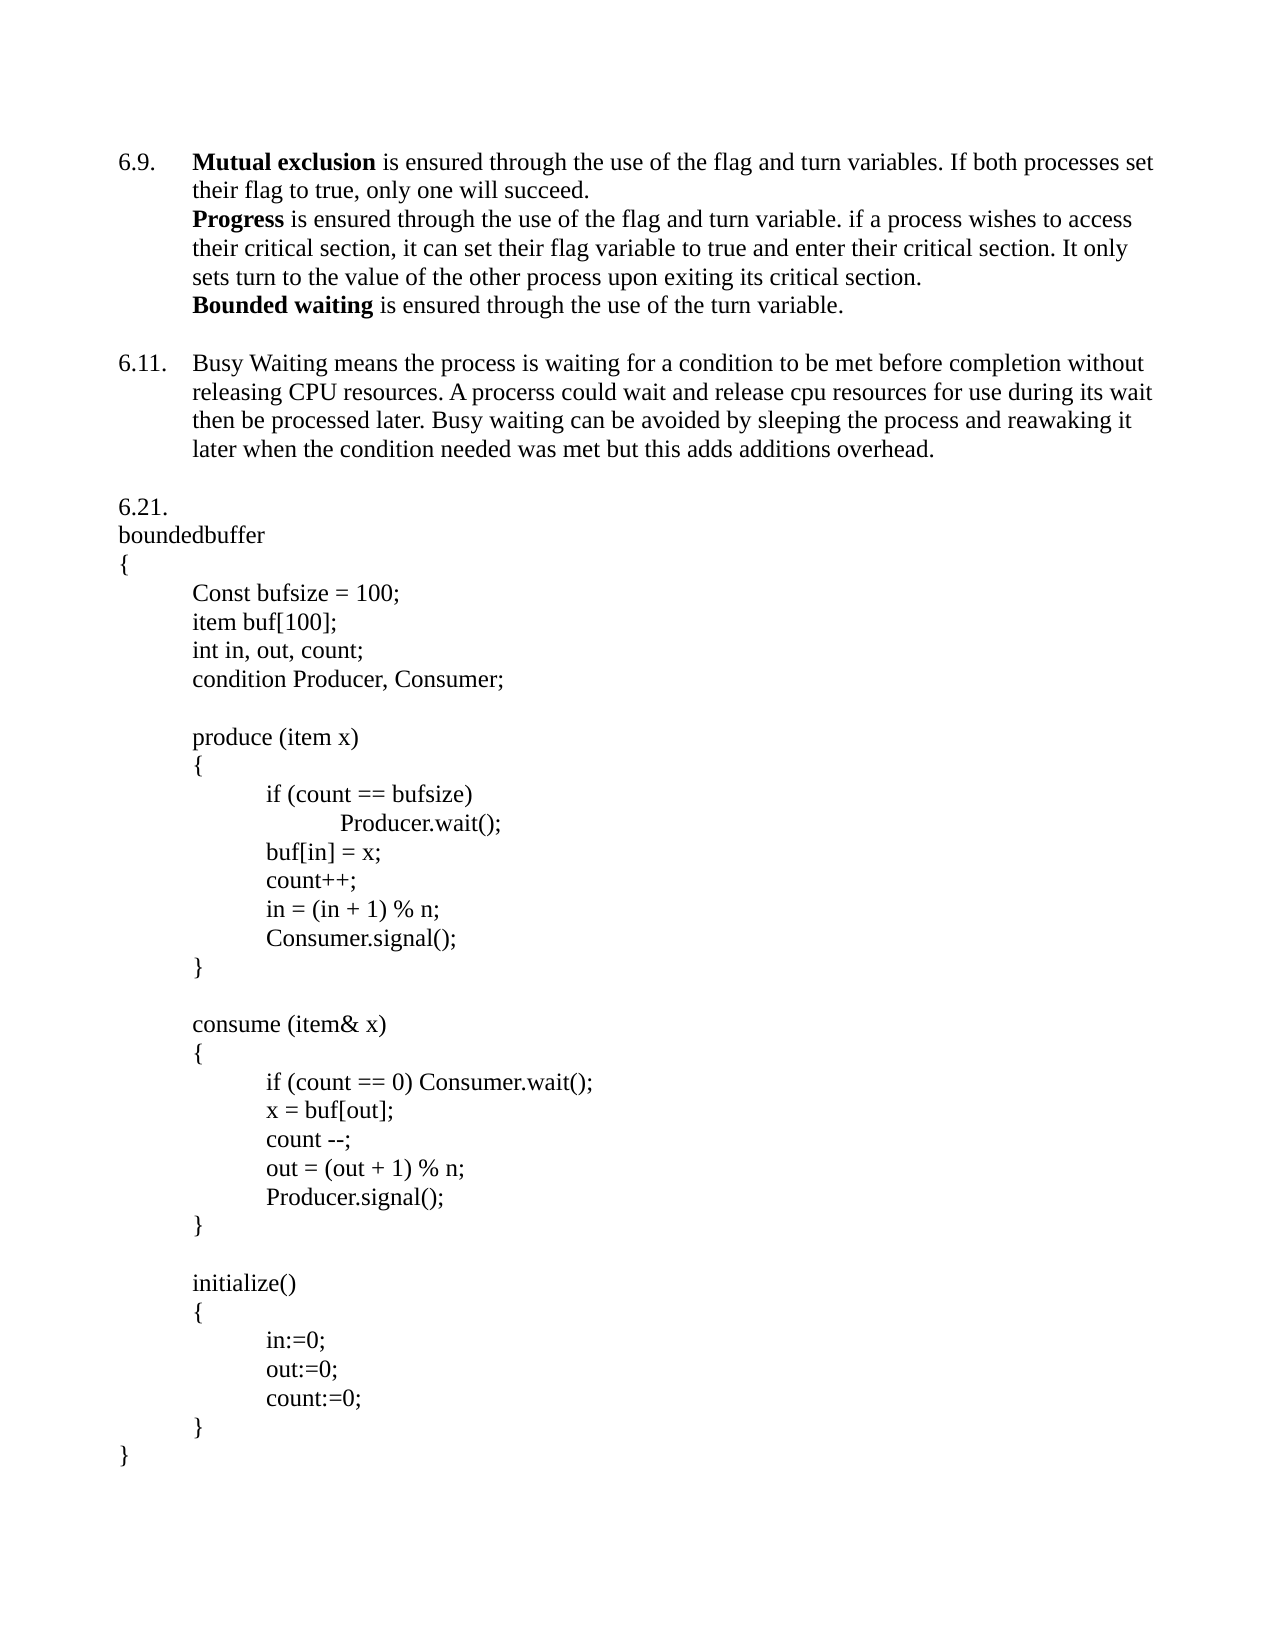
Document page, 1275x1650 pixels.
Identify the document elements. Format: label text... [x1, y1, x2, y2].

text count:=0; [118, 1383, 1157, 1412]
text count --; [118, 1124, 1157, 1153]
text item buf[100]; [118, 607, 1157, 636]
text out = (out + 1) % n; [118, 1153, 1157, 1182]
text { [118, 549, 1157, 578]
text } [118, 1441, 1157, 1469]
text initialize() [118, 1268, 1157, 1297]
text } [118, 952, 1157, 981]
text Producer.wait(); [118, 808, 1157, 837]
text } [118, 1211, 1157, 1239]
text buf[in] = x; [118, 837, 1157, 866]
text Progress is ensured through the use of the flag and turn variable. if a process wishes to access their critical section, it can set their flag variable to true and enter their critical section. It only sets turn to the value of the other process upon exiting its critical section. [118, 204, 1157, 291]
text { [118, 751, 1157, 779]
text 6.9. Mutual exclusion is ensured through the use of the flag and turn variables. If both processes set their flag to true, only one will succeed. [118, 147, 1157, 204]
text Consumer.signal(); [118, 923, 1157, 952]
text condition Producer, Consumer; [118, 664, 1157, 693]
text consume (item& x) [118, 1009, 1157, 1038]
text produce (item x) [118, 722, 1157, 751]
text { [118, 1297, 1157, 1326]
text boundedbuffer [118, 521, 1157, 549]
text in:=0; [118, 1326, 1157, 1354]
text 6.21. [118, 492, 1157, 521]
text count++; [118, 866, 1157, 894]
text if (count == 0) Consumer.wait(); [118, 1067, 1157, 1096]
text } [118, 1412, 1157, 1441]
text int in, out, count; [118, 636, 1157, 664]
text out:=0; [118, 1354, 1157, 1383]
text if (count == bufsize) [118, 779, 1157, 808]
text { [118, 1038, 1157, 1067]
text Const bufsize = 100; [118, 578, 1157, 607]
text x = buf[out]; [118, 1096, 1157, 1124]
text Producer.signal(); [118, 1182, 1157, 1211]
text 6.11. Busy Waiting means the process is waiting for a condition to be met before completion without releasing CPU resources. A procerss could wait and release cpu resources for use during its wait then be processed later. Busy waiting can be avoided by sleeping the process and reawaking it later when the condition needed was met but this adds additions overhead. [118, 348, 1157, 463]
text in = (in + 1) % n; [118, 894, 1157, 923]
text Bounded waiting is ensured through the use of the turn variable. [118, 291, 1157, 319]
